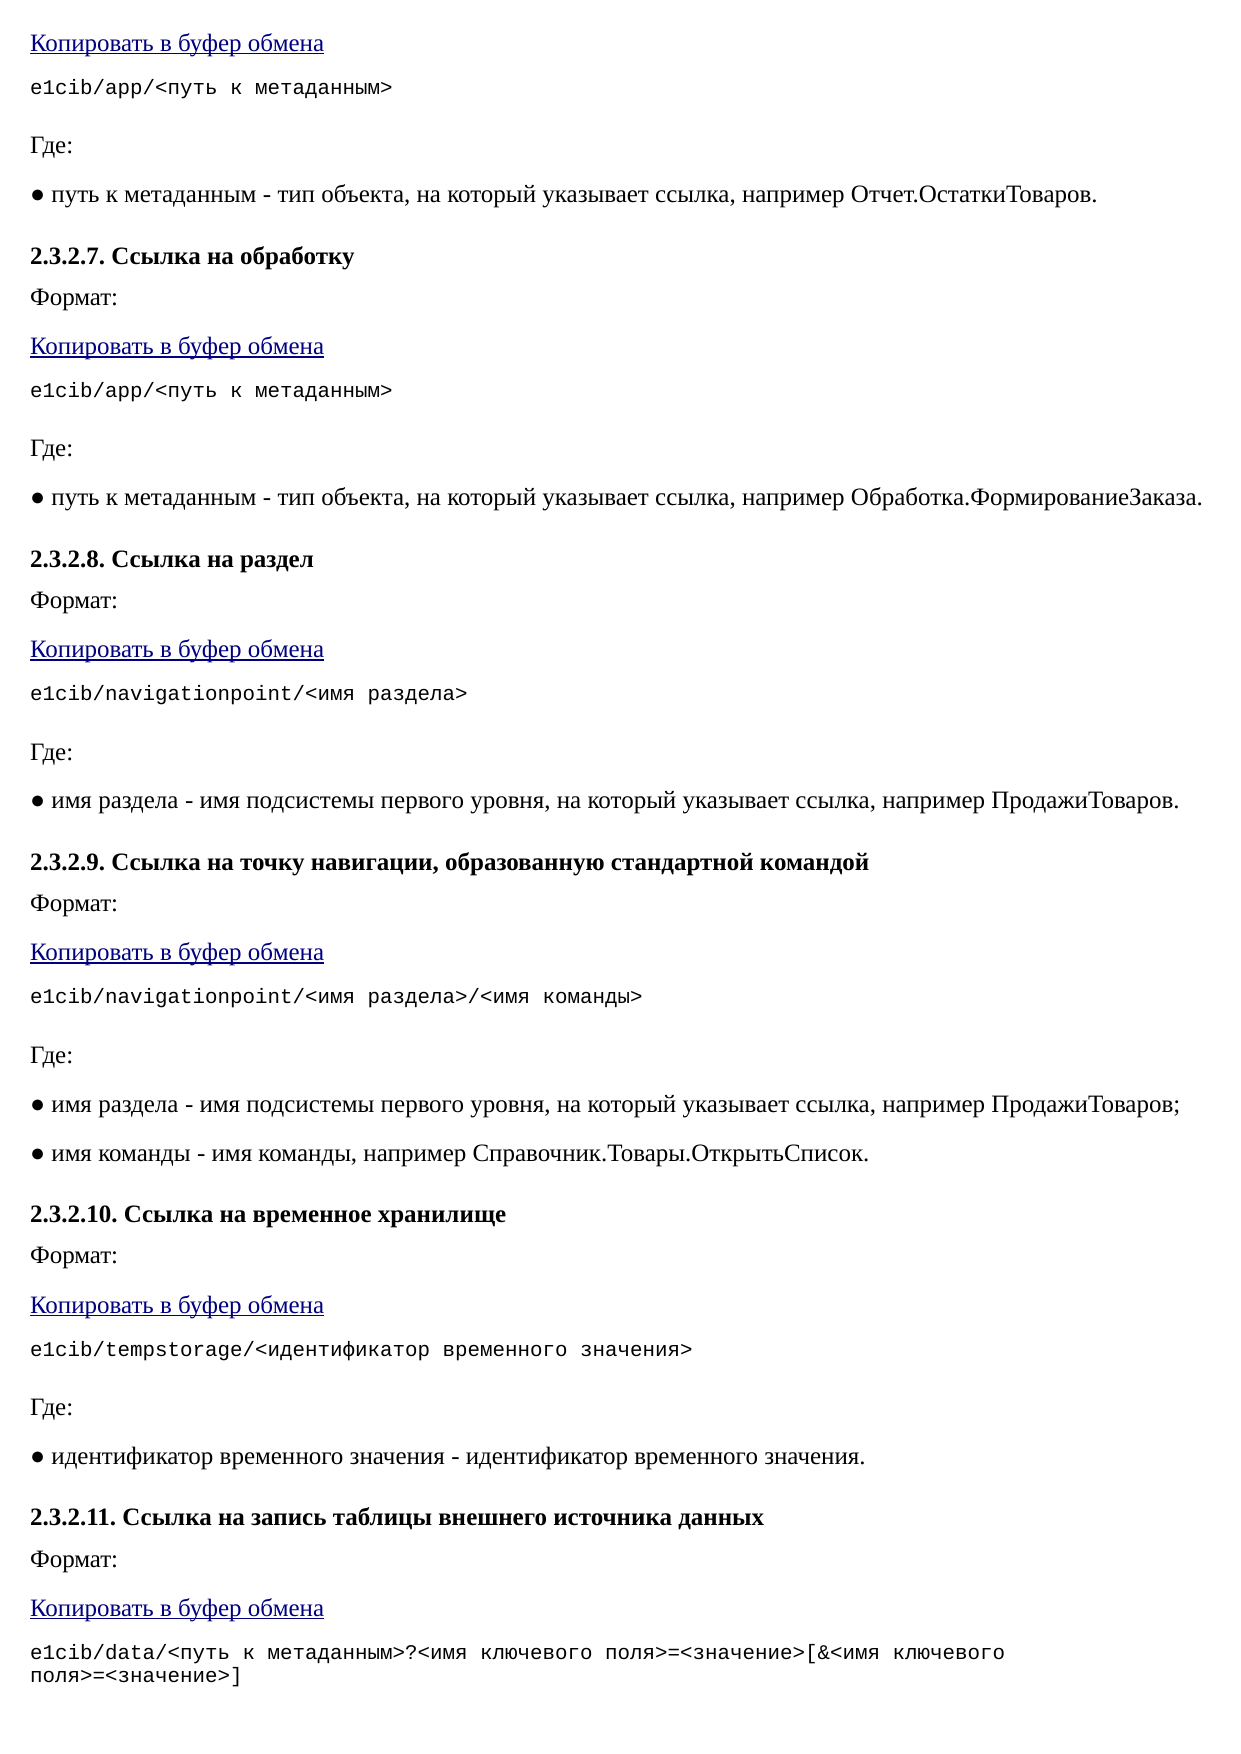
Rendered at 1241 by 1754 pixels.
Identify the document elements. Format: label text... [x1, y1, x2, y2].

subtitle 2.3.2.7. Ссылка на обработку [30, 241, 1211, 270]
text ● имя раздела ‑ имя подсистемы первого уровня, на который указывает ссылка, например ПродажиТоваров. [30, 786, 1211, 814]
text Копировать в буфер обмена [30, 1593, 1211, 1622]
text ● путь к метаданным ‑ тип объекта, на который указывает ссылка, например Отчет.ОстаткиТоваров. [30, 179, 1211, 208]
text e1cib/app/<путь к метаданным> [30, 380, 1211, 404]
text e1cib/app/<путь к метаданным> [30, 77, 1211, 101]
text Копировать в буфер обмена [30, 1290, 1211, 1318]
subtitle 2.3.2.11. Ссылка на запись таблицы внешнего источника данных [30, 1502, 1211, 1531]
text Копировать в буфер обмена [30, 331, 1211, 360]
text Формат: [30, 888, 1211, 917]
text ● идентификатор временного значения ‑ идентификатор временного значения. [30, 1441, 1211, 1470]
text Копировать в буфер обмена [30, 634, 1211, 663]
text e1cib/navigationpoint/<имя раздела> [30, 683, 1211, 707]
text Копировать в буфер обмена [30, 28, 1211, 57]
text Где: [30, 737, 1211, 765]
text e1cib/tempstorage/<идентификатор временного значения> [30, 1339, 1211, 1362]
text Формат: [30, 585, 1211, 614]
subtitle 2.3.2.9. Ссылка на точку навигации, образованную стандартной командой [30, 847, 1211, 876]
subtitle 2.3.2.10. Ссылка на временное хранилище [30, 1199, 1211, 1228]
text Формат: [30, 1544, 1211, 1572]
text Копировать в буфер обмена [30, 937, 1211, 966]
text Где: [30, 1392, 1211, 1421]
text ● имя раздела ‑ имя подсистемы первого уровня, на который указывает ссылка, например ПродажиТоваров; [30, 1089, 1211, 1117]
text e1cib/data/<путь к метаданным>?<имя ключевого поля>=<значение>[&<имя ключевого поля>=<значение>] [30, 1642, 1211, 1689]
text ● путь к метаданным ‑ тип объекта, на который указывает ссылка, например Обработка.ФормированиеЗаказа. [30, 482, 1211, 511]
text Формат: [30, 1241, 1211, 1269]
text ● имя команды ‑ имя команды, например Справочник.Товары.ОткрытьСписок. [30, 1138, 1211, 1167]
subtitle 2.3.2.8. Ссылка на раздел [30, 544, 1211, 573]
text e1cib/navigationpoint/<имя раздела>/<имя команды> [30, 987, 1211, 1010]
text Формат: [30, 282, 1211, 311]
text Где: [30, 1040, 1211, 1068]
text Где: [30, 130, 1211, 159]
text Где: [30, 433, 1211, 462]
